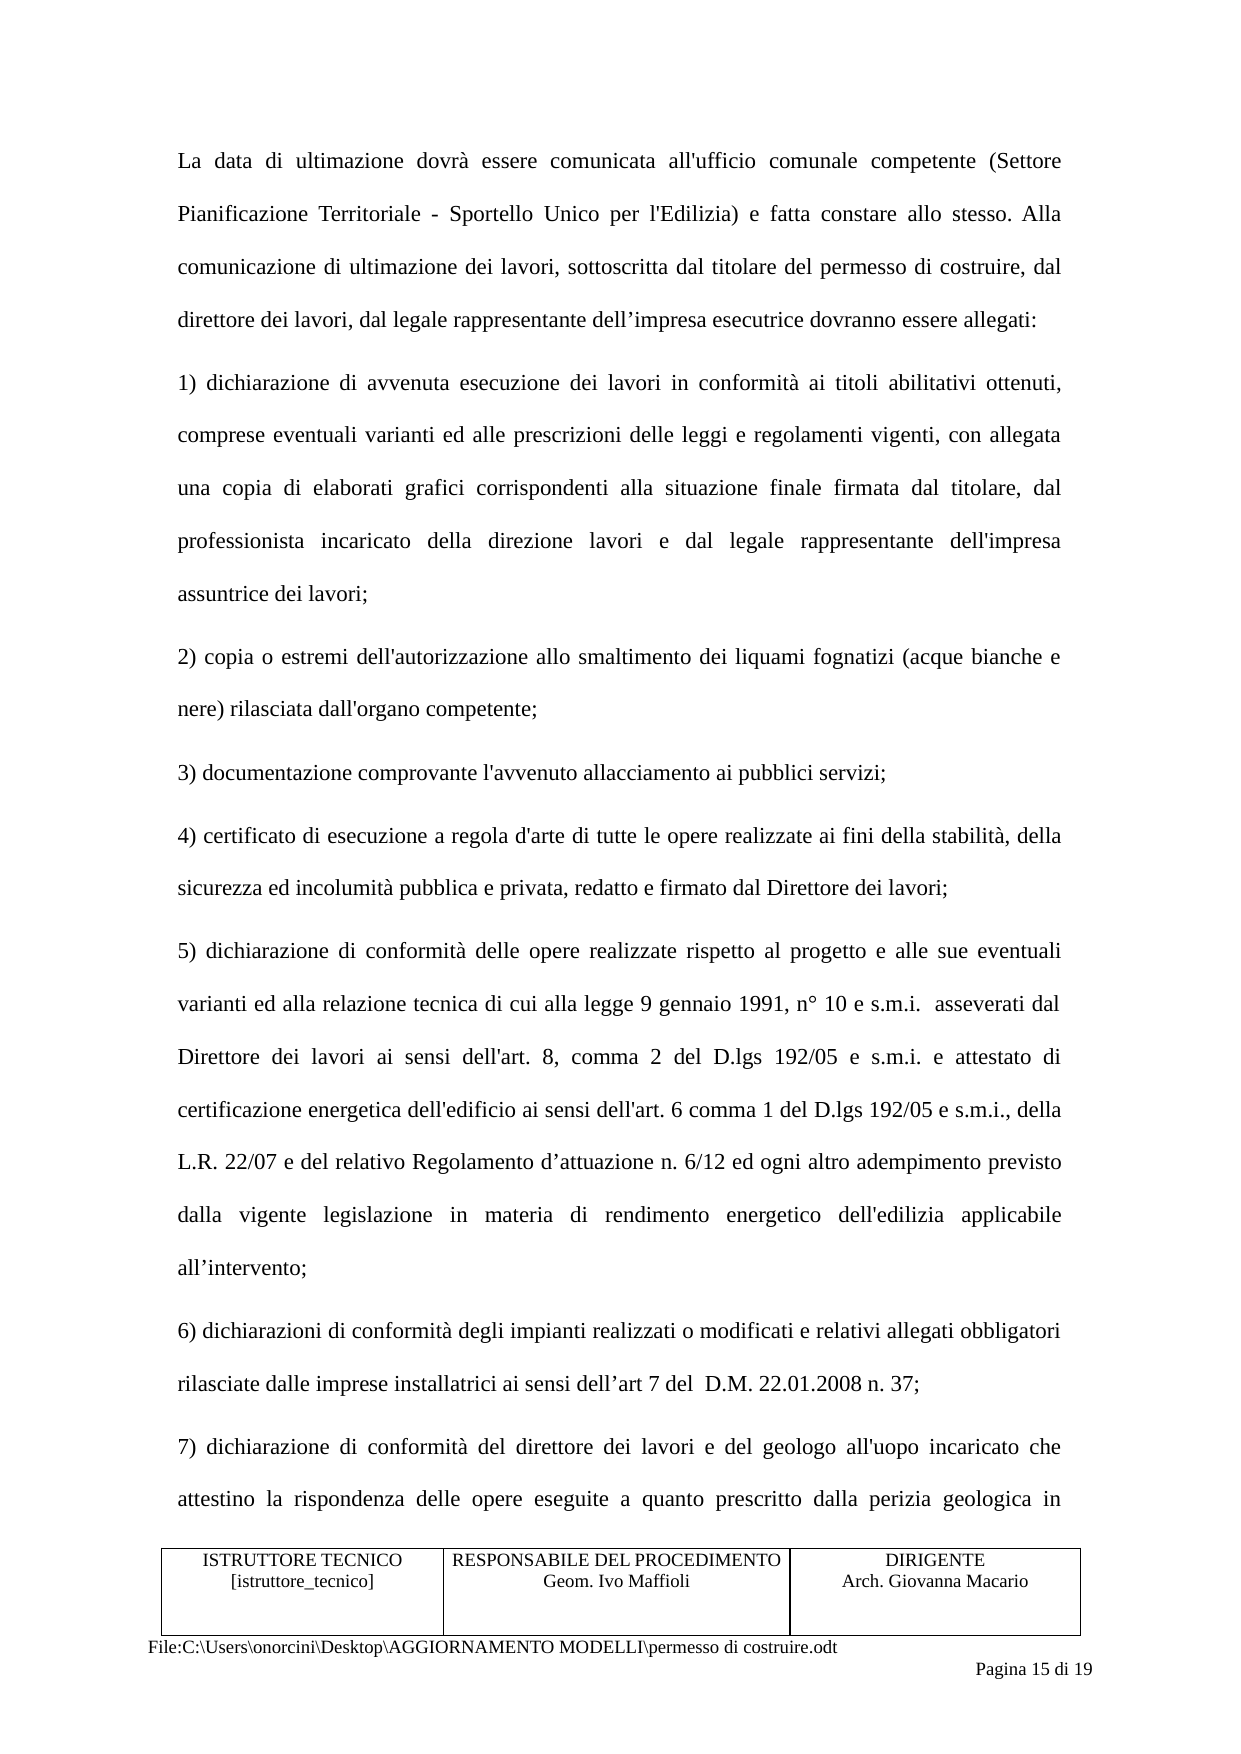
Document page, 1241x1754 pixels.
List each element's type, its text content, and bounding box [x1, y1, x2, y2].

text 5) dichiarazione di conformità delle opere realizzate rispetto al progetto e alle sue eventuali varianti ed alla relazione tecnica di cui alla legge 9 gennaio 1991, n° 10 e s.m.i. asseverati dal Direttore dei lavori ai sensi dell'art. 8, comma 2 del D.lgs 192/05 e s.m.i. e attestato di certificazione energetica dell'edificio ai sensi dell'art. 6 comma 1 del D.lgs 192/05 e s.m.i., della L.R. 22/07 e del relativo Regolamento d’attuazione n. 6/12 ed ogni altro adempimento previsto dalla vigente legislazione in materia di rendimento energetico dell'edilizia applicabile all’intervento; [177, 938, 1063, 1280]
text 6) dichiarazioni di conformità degli impianti realizzati o modificati e relativi allegati obbligatori rilasciate dalle imprese installatrici ai sensi dell’art 7 del D.M. 22.01.2008 n. 37; [177, 1317, 1063, 1396]
text La data di ultimazione dovrà essere comunicata all'ufficio comunale competente (Settore Pianificazione Territoriale - Sportello Unico per l'Edilizia) e fatta constare allo stesso. Alla comunicazione di ultimazione dei lavori, sottoscritta dal titolare del permesso di costruire, dal direttore dei lavori, dal legale rappresentante dell’impresa esecutrice dovranno essere allegati: [177, 148, 1063, 332]
text 4) certificato di esecuzione a regola d'arte di tutte le opere realizzate ai fini della stabilità, della sicurezza ed incolumità pubblica e privata, redatto e firmato dal Direttore dei lavori; [177, 822, 1063, 901]
text 1) dichiarazione di avvenuta esecuzione dei lavori in conformità ai titoli abilitativi ottenuti, comprese eventuali varianti ed alle prescrizioni delle leggi e regolamenti vigenti, con allegata una copia di elaborati grafici corrispondenti alla situazione finale firmata dal titolare, dal professionista incaricato della direzione lavori e dal legale rappresentante dell'impresa assuntrice dei lavori; [177, 369, 1063, 606]
text 7) dichiarazione di conformità del direttore dei lavori e del geologo all'uopo incaricato che attestino la rispondenza delle opere eseguite a quanto prescritto dalla perizia geologica in [177, 1433, 1063, 1512]
text 2) copia o estremi dell'autorizzazione allo smaltimento dei liquami fognatizi (acque bianche e nere) rilasciata dall'organo competente; [177, 643, 1063, 722]
text 3) documentazione comprovante l'avvenuto allacciamento ai pubblici servizi; [177, 759, 1063, 785]
